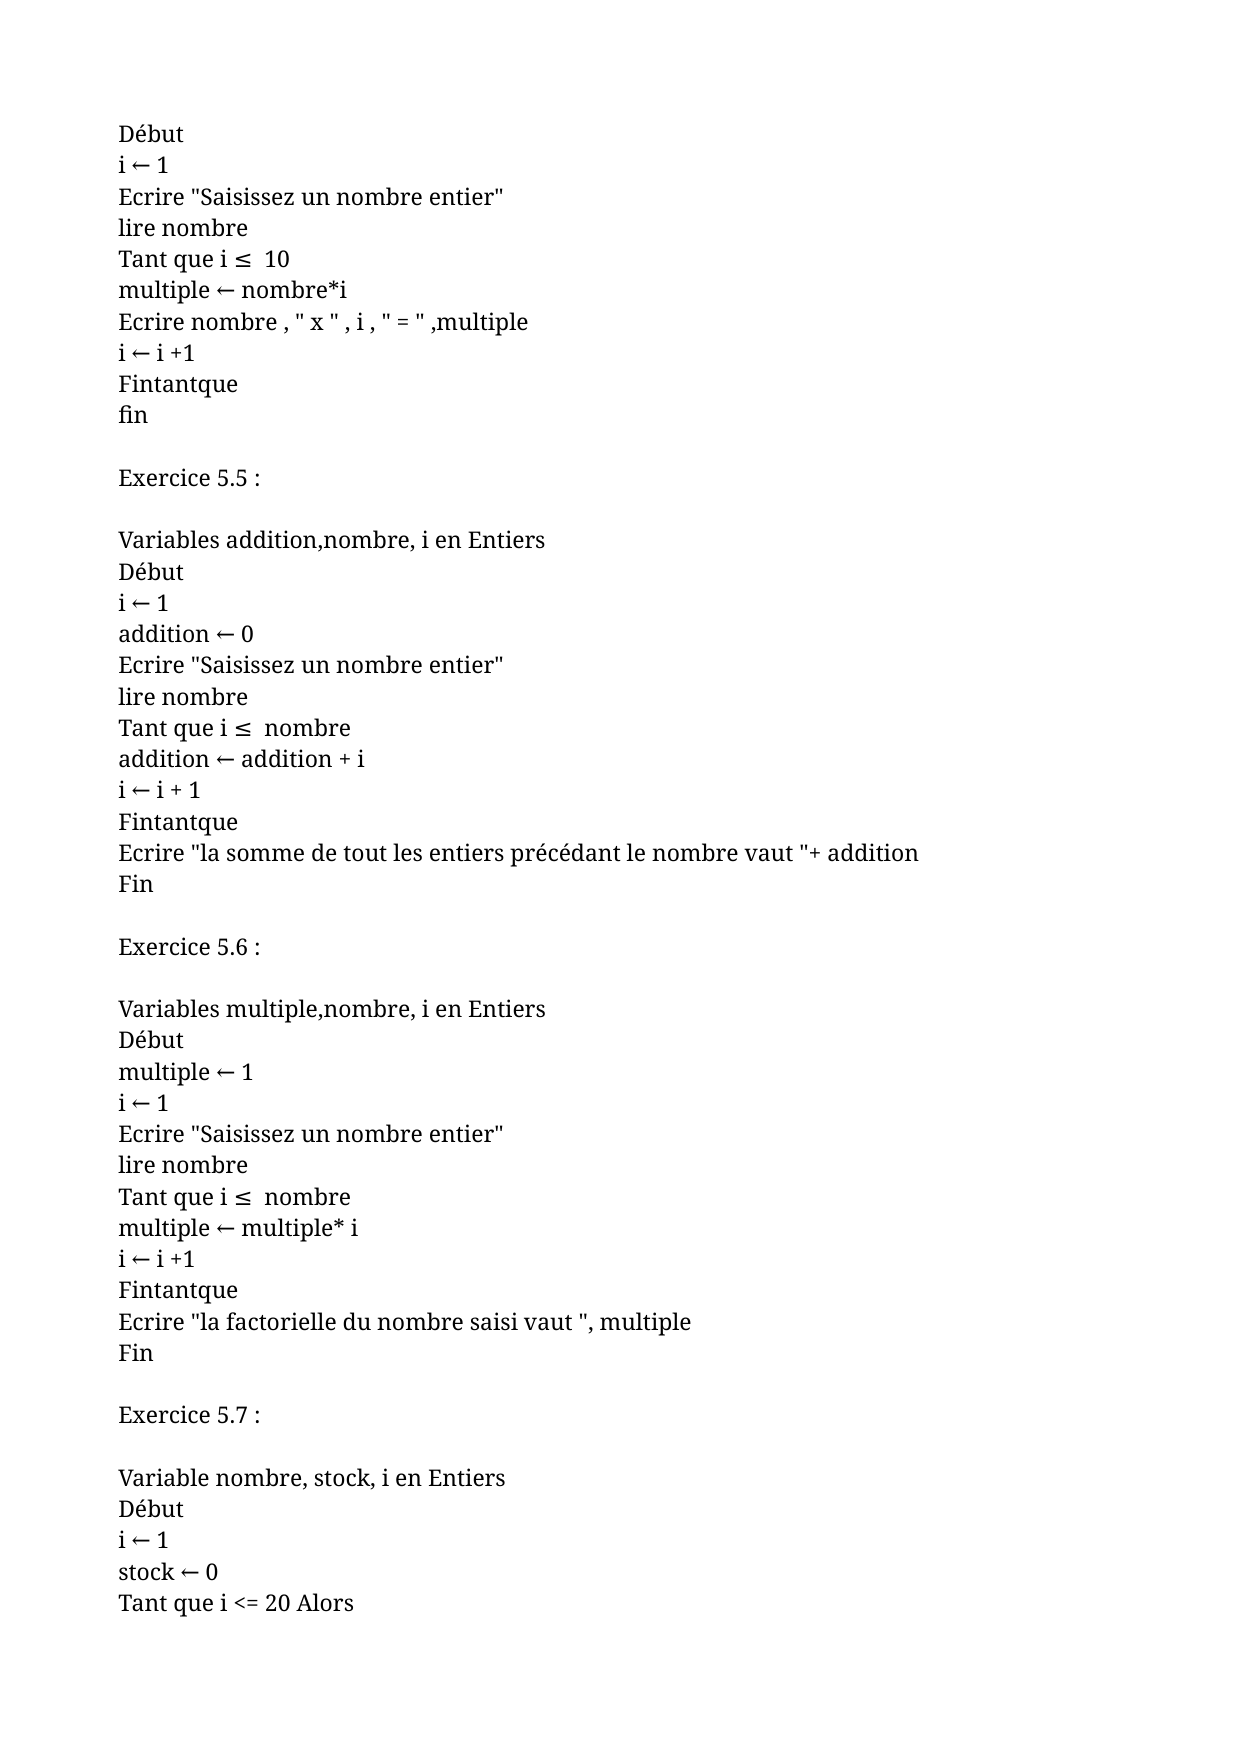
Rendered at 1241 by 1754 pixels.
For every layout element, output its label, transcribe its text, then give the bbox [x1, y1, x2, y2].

text Ecrire "la factorielle du nombre saisi vaut ", multiple [118, 1306, 1122, 1337]
text Début [118, 118, 1122, 149]
text lire nombre [118, 681, 1122, 712]
text lire nombre [118, 212, 1122, 243]
text lire nombre [118, 1149, 1122, 1181]
text Tant que i ≤ nombre [118, 1181, 1122, 1212]
text addition ← addition + i [118, 743, 1122, 774]
text Début [118, 1024, 1122, 1056]
text Fintantque [118, 806, 1122, 837]
text i ← i +1 [118, 337, 1122, 368]
text Exercice 5.7 : [118, 1399, 1122, 1431]
text Tant que i ≤ 10 [118, 243, 1122, 274]
text Variables addition,nombre, i en Entiers [118, 524, 1122, 556]
text fin [118, 399, 1122, 431]
text i ← i + 1 [118, 774, 1122, 806]
text i ← 1 [118, 1524, 1122, 1556]
text Fin [118, 868, 1122, 899]
text Exercice 5.5 : [118, 462, 1122, 493]
text multiple ← nombre*i [118, 274, 1122, 306]
text multiple ← 1 [118, 1056, 1122, 1087]
text Ecrire nombre , " x " , i , " = " ,multiple [118, 306, 1122, 337]
text Fintantque [118, 1274, 1122, 1306]
text multiple ← multiple* i [118, 1212, 1122, 1243]
text Ecrire "Saisissez un nombre entier" [118, 181, 1122, 212]
text Début [118, 1493, 1122, 1524]
text stock ← 0 [118, 1556, 1122, 1587]
text Fintantque [118, 368, 1122, 399]
text Exercice 5.6 : [118, 931, 1122, 962]
text Tant que i <= 20 Alors [118, 1587, 1122, 1618]
text i ← 1 [118, 1087, 1122, 1118]
text Ecrire "Saisissez un nombre entier" [118, 1118, 1122, 1149]
text Fin [118, 1337, 1122, 1368]
text Tant que i ≤ nombre [118, 712, 1122, 743]
text i ← i +1 [118, 1243, 1122, 1274]
text Variable nombre, stock, i en Entiers [118, 1462, 1122, 1493]
text Ecrire "Saisissez un nombre entier" [118, 649, 1122, 681]
text Variables multiple,nombre, i en Entiers [118, 993, 1122, 1024]
text Ecrire "la somme de tout les entiers précédant le nombre vaut "+ addition [118, 837, 1122, 868]
text addition ← 0 [118, 618, 1122, 649]
text Début [118, 556, 1122, 587]
text i ← 1 [118, 587, 1122, 618]
text i ← 1 [118, 149, 1122, 181]
